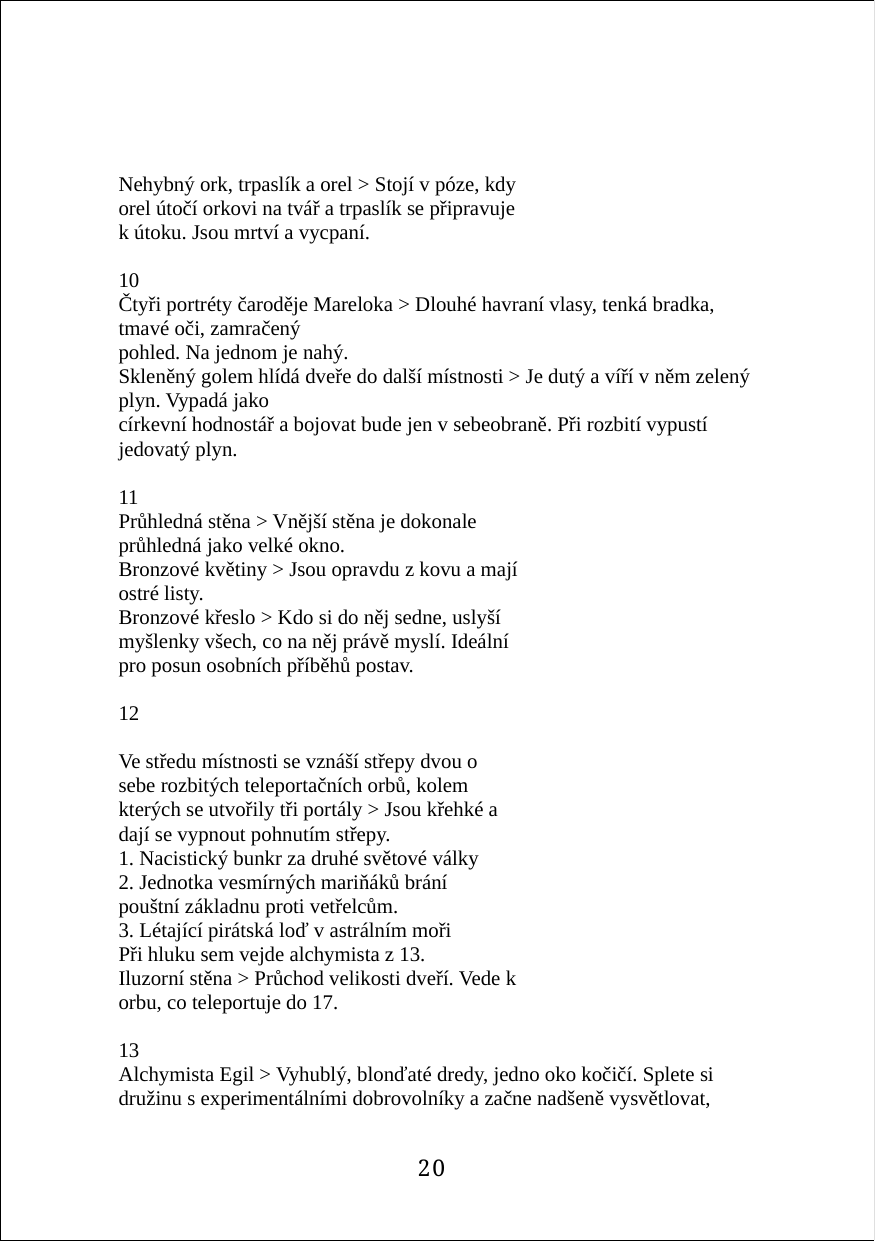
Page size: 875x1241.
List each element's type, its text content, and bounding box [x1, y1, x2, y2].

text Nehybný ork, trpaslík a orel > Stojí v póze, kdy orel útočí orkovi na tvář a trpaslík se připravuje k útoku. Jsou mrtví a vycpaní. 10 Čtyři portréty čaroděje Mareloka > Dlouhé havraní vlasy, tenká bradka, tmavé oči, zamračený pohled. Na jednom je nahý. Skleněný golem hlídá dveře do další místnosti > Je dutý a víří v něm zelený plyn. Vypadá jako církevní hodnostář a bojovat bude jen v sebeobraně. Při rozbití vypustí jedovatý plyn. 11 Průhledná stěna > Vnější stěna je dokonale průhledná jako velké okno. Bronzové květiny > Jsou opravdu z kovu a mají ostré listy. Bronzové křeslo > Kdo si do něj sedne, uslyší myšlenky všech, co na něj právě myslí. Ideální pro posun osobních příběhů postav. 12 Ve středu místnosti se vznáší střepy dvou o sebe rozbitých teleportačních orbů, kolem kterých se utvořily tři portály > Jsou křehké a dají se vypnout pohnutím střepy. 1. Nacistický bunkr za druhé světové války 2. Jednotka vesmírných mariňáků brání pouštní základnu proti vetřelcům. 3. Létající pirátská loď v astrálním moři Při hluku sem vejde alchymista z 13. Iluzorní stěna > Průchod velikosti dveří. Vede k orbu, co teleportuje do 17. 13 Alchymista Egil > Vyhublý, blonďaté dredy, jedno oko kočičí. Splete si družinu s experimentálními dobrovolníky a začne nadšeně vysvětlovat, [118, 172, 756, 1110]
